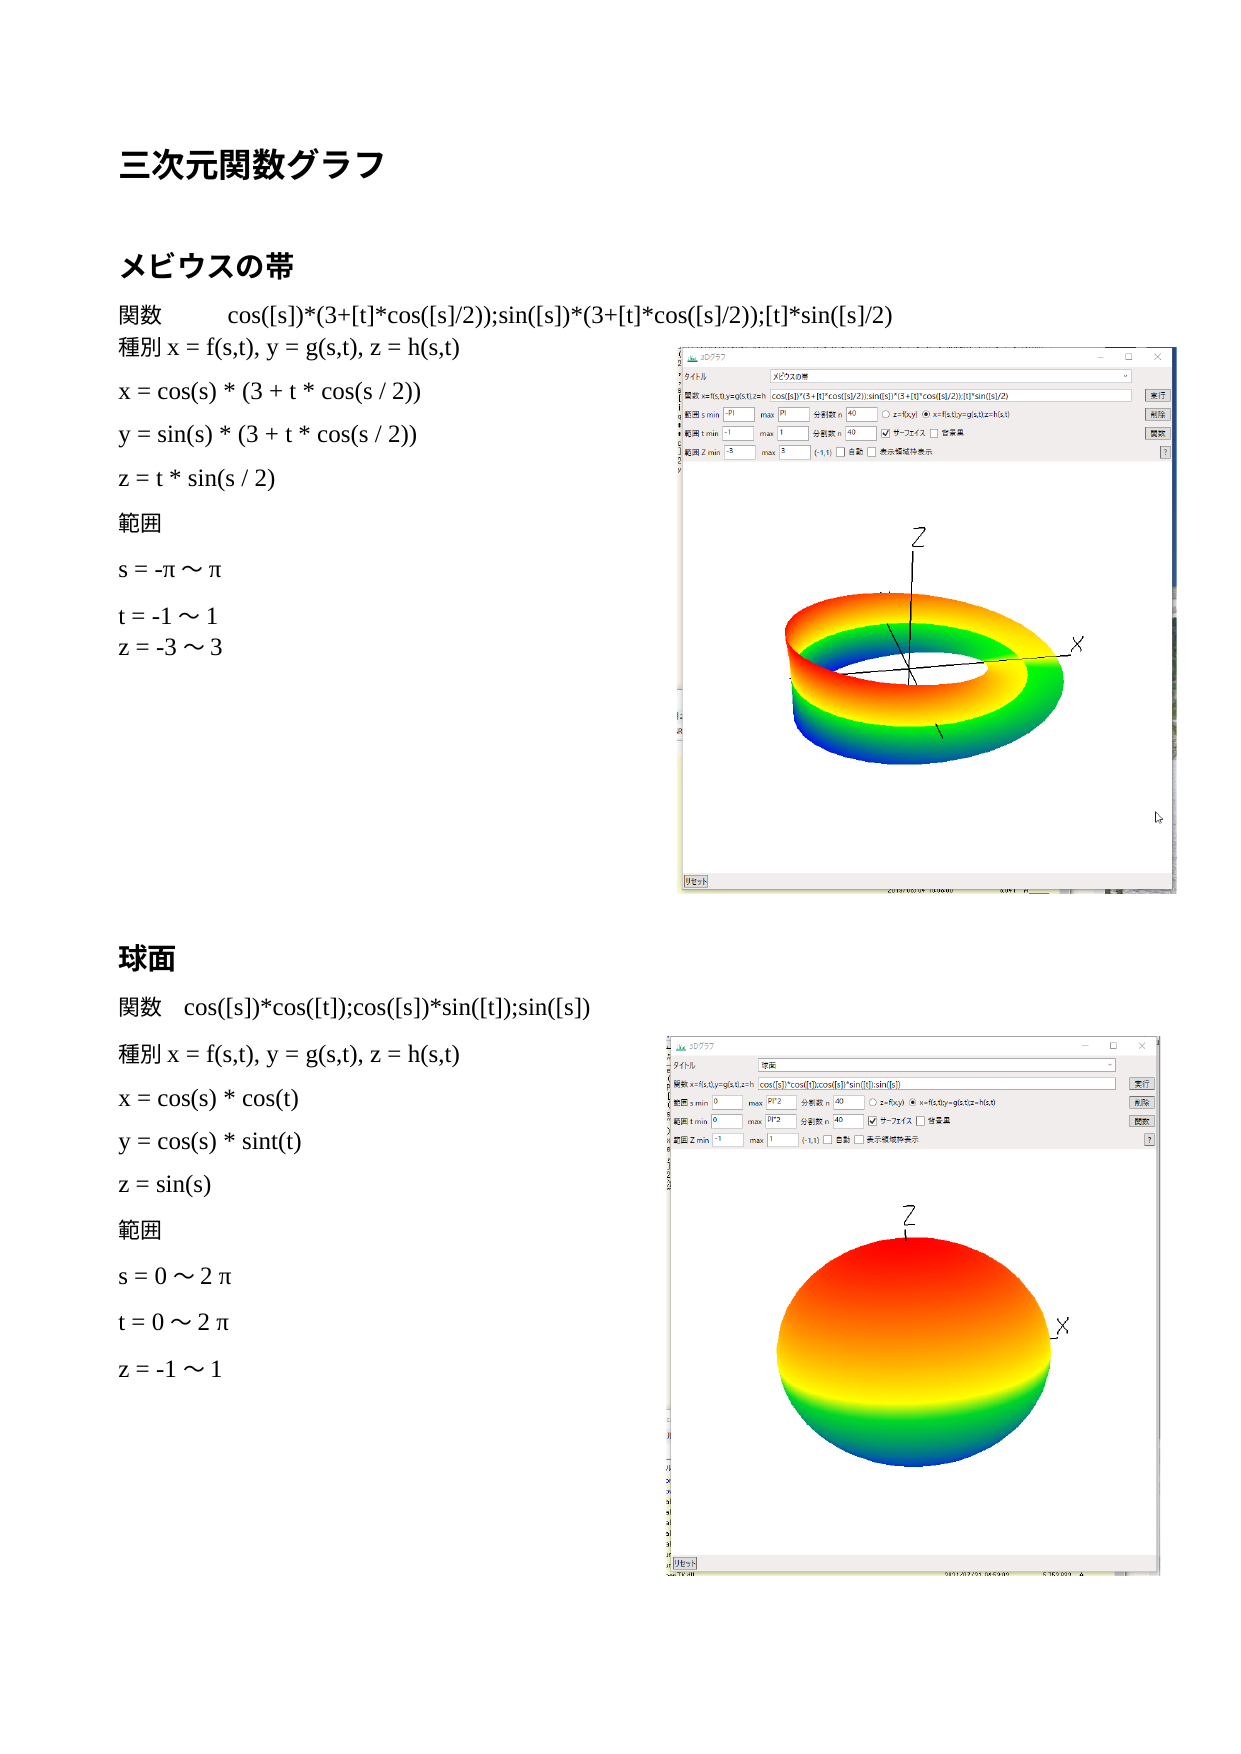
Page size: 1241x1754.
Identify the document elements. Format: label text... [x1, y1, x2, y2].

text x = cos(s) * (3 + t * cos(s / 2)) [118, 376, 677, 405]
text 種別 x = f(s,t), y = g(s,t), z = h(s,t) [118, 330, 1122, 362]
text z = -3 ～ 3 [118, 630, 677, 662]
text s = -π ～ π [118, 552, 677, 584]
subtitle 球面 [118, 935, 1122, 978]
text z = t * sin(s / 2) [118, 463, 677, 492]
text t = -1 ～ 1 [118, 599, 677, 630]
picture [666, 1036, 1160, 1576]
text s = 0 ～ 2 π [118, 1259, 666, 1291]
subtitle メビウスの帯 [118, 243, 1122, 286]
text 種別 x = f(s,t), y = g(s,t), z = h(s,t) [118, 1037, 666, 1068]
text x = cos(s) * cos(t) [118, 1083, 666, 1112]
text z = -1 ～ 1 [118, 1352, 666, 1383]
text 関数 cos([s])*(3+[t]*cos([s]/2));sin([s])*(3+[t]*cos([s]/2));[t]*sin([s]/2) [118, 298, 1122, 330]
picture [677, 347, 1177, 894]
text 関数 cos([s])*cos([t]);cos([s])*sin([t]);sin([s]) [118, 990, 1122, 1022]
subtitle 三次元関数グラフ [118, 139, 1122, 187]
text 範囲 [118, 1213, 666, 1244]
text y = sin(s) * (3 + t * cos(s / 2)) [118, 419, 677, 448]
text t = 0 ～ 2 π [118, 1305, 666, 1337]
text z = sin(s) [118, 1169, 666, 1198]
text y = cos(s) * sint(t) [118, 1126, 666, 1155]
text 範囲 [118, 506, 677, 538]
